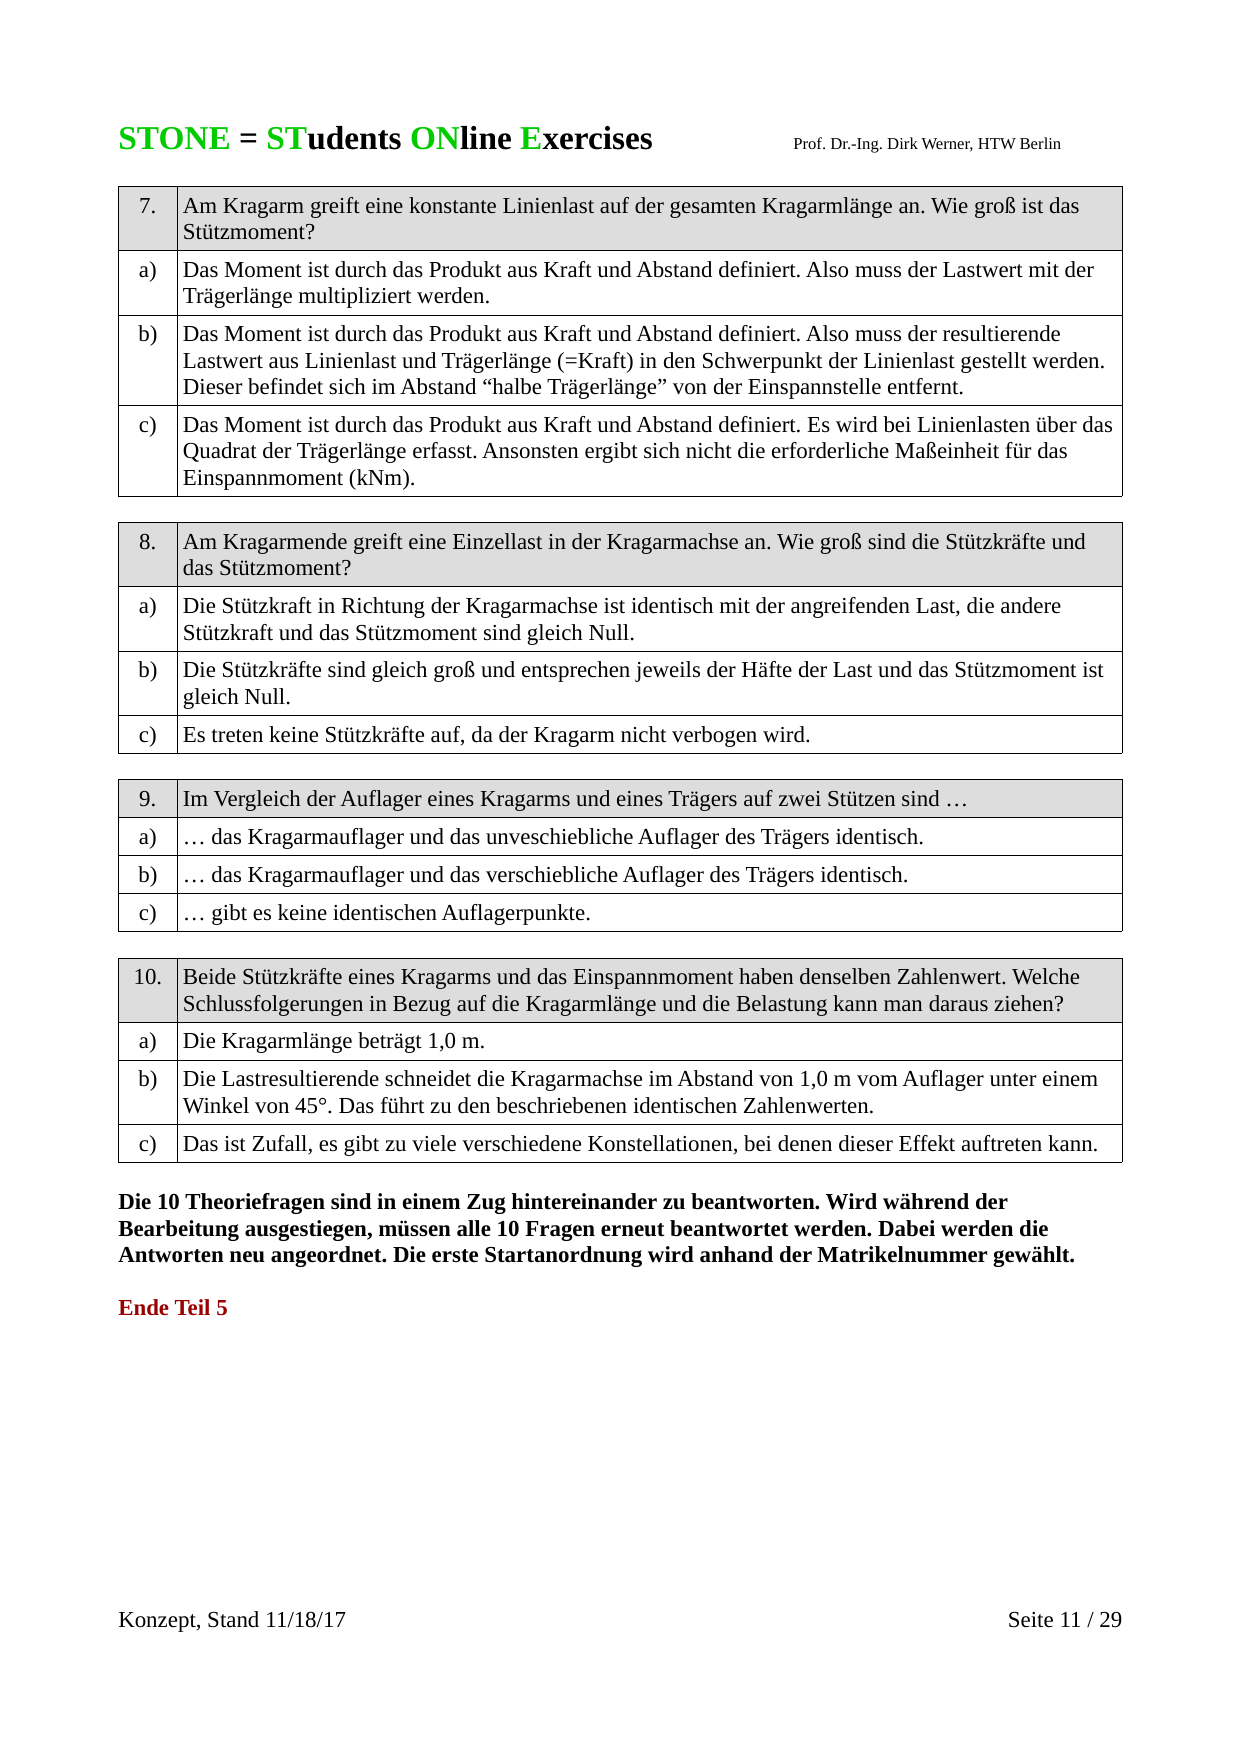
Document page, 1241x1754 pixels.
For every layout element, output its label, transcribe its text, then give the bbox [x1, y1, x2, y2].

table_header Beide Stützkräfte eines Kragarms und das Einspannmoment haben denselben Zahlenwert. Welche Schlussfolgerungen in Bezug auf die Kragarmlänge und die Belastung kann man daraus ziehen? [178, 959, 1122, 1022]
table_header 10. [119, 959, 177, 1022]
table_header Am Kragarm greift eine konstante Linienlast auf der gesamten Kragarmlänge an. Wie groß ist das Stützmoment? [178, 187, 1122, 250]
table_cell c) [119, 406, 177, 496]
table_header 9. [119, 780, 177, 817]
table_cell Die Kragarmlänge beträgt 1,0 m. [178, 1023, 1122, 1060]
table_cell a) [119, 251, 177, 314]
table_cell b) [119, 856, 177, 893]
table_cell Das Moment ist durch das Produkt aus Kraft und Abstand definiert. Also muss der resultierende Lastwert aus Linienlast und Trägerlänge (=Kraft) in den Schwerpunkt der Linienlast gestellt werden. Dieser befindet sich im Abstand “halbe Trägerlänge” von der Einspannstelle entfernt. [178, 316, 1122, 405]
table_cell Die Lastresultierende schneidet die Kragarmachse im Abstand von 1,0 m vom Auflager unter einem Winkel von 45°. Das führt zu den beschriebenen identischen Zahlenwerten. [178, 1061, 1122, 1124]
text Die 10 Theoriefragen sind in einem Zug hintereinander zu beantworten. Wird während der Bearbeitung ausgestiegen, müssen alle 10 Fragen erneut beantwortet werden. Dabei werden die Antworten neu angeordnet. Die erste Startanordnung wird anhand der Matrikelnummer gewählt. [118, 1188, 1122, 1267]
table_cell b) [119, 316, 177, 405]
text Ende Teil 5 [118, 1294, 1122, 1320]
table_cell … gibt es keine identischen Auflagerpunkte. [178, 894, 1122, 931]
table_cell b) [119, 652, 177, 715]
table_cell Das Moment ist durch das Produkt aus Kraft und Abstand definiert. Also muss der Lastwert mit der Trägerlänge multipliziert werden. [178, 251, 1122, 314]
table_cell Die Stützkraft in Richtung der Kragarmachse ist identisch mit der angreifenden Last, die andere Stützkraft und das Stützmoment sind gleich Null. [178, 587, 1122, 651]
table_cell … das Kragarmauflager und das verschiebliche Auflager des Trägers identisch. [178, 856, 1122, 893]
table_header 8. [119, 523, 177, 586]
table_cell a) [119, 587, 177, 651]
table_header 7. [119, 187, 177, 250]
table_cell c) [119, 1125, 177, 1162]
table_cell Die Stützkräfte sind gleich groß und entsprechen jeweils der Häfte der Last und das Stützmoment ist gleich Null. [178, 652, 1122, 715]
table_cell c) [119, 894, 177, 931]
table_header Im Vergleich der Auflager eines Kragarms und eines Trägers auf zwei Stützen sind … [178, 780, 1122, 817]
table_cell a) [119, 818, 177, 855]
table_cell … das Kragarmauflager und das unveschiebliche Auflager des Trägers identisch. [178, 818, 1122, 855]
table_cell a) [119, 1023, 177, 1060]
table_cell Das ist Zufall, es gibt zu viele verschiedene Konstellationen, bei denen dieser Effekt auftreten kann. [178, 1125, 1122, 1162]
table_cell Das Moment ist durch das Produkt aus Kraft und Abstand definiert. Es wird bei Linienlasten über das Quadrat der Trägerlänge erfasst. Ansonsten ergibt sich nicht die erforderliche Maßeinheit für das Einspannmoment (kNm). [178, 406, 1122, 496]
table_cell b) [119, 1061, 177, 1124]
table_cell Es treten keine Stützkräfte auf, da der Kragarm nicht verbogen wird. [178, 716, 1122, 753]
table_header Am Kragarmende greift eine Einzellast in der Kragarmachse an. Wie groß sind die Stützkräfte und das Stützmoment? [178, 523, 1122, 586]
table_cell c) [119, 716, 177, 753]
